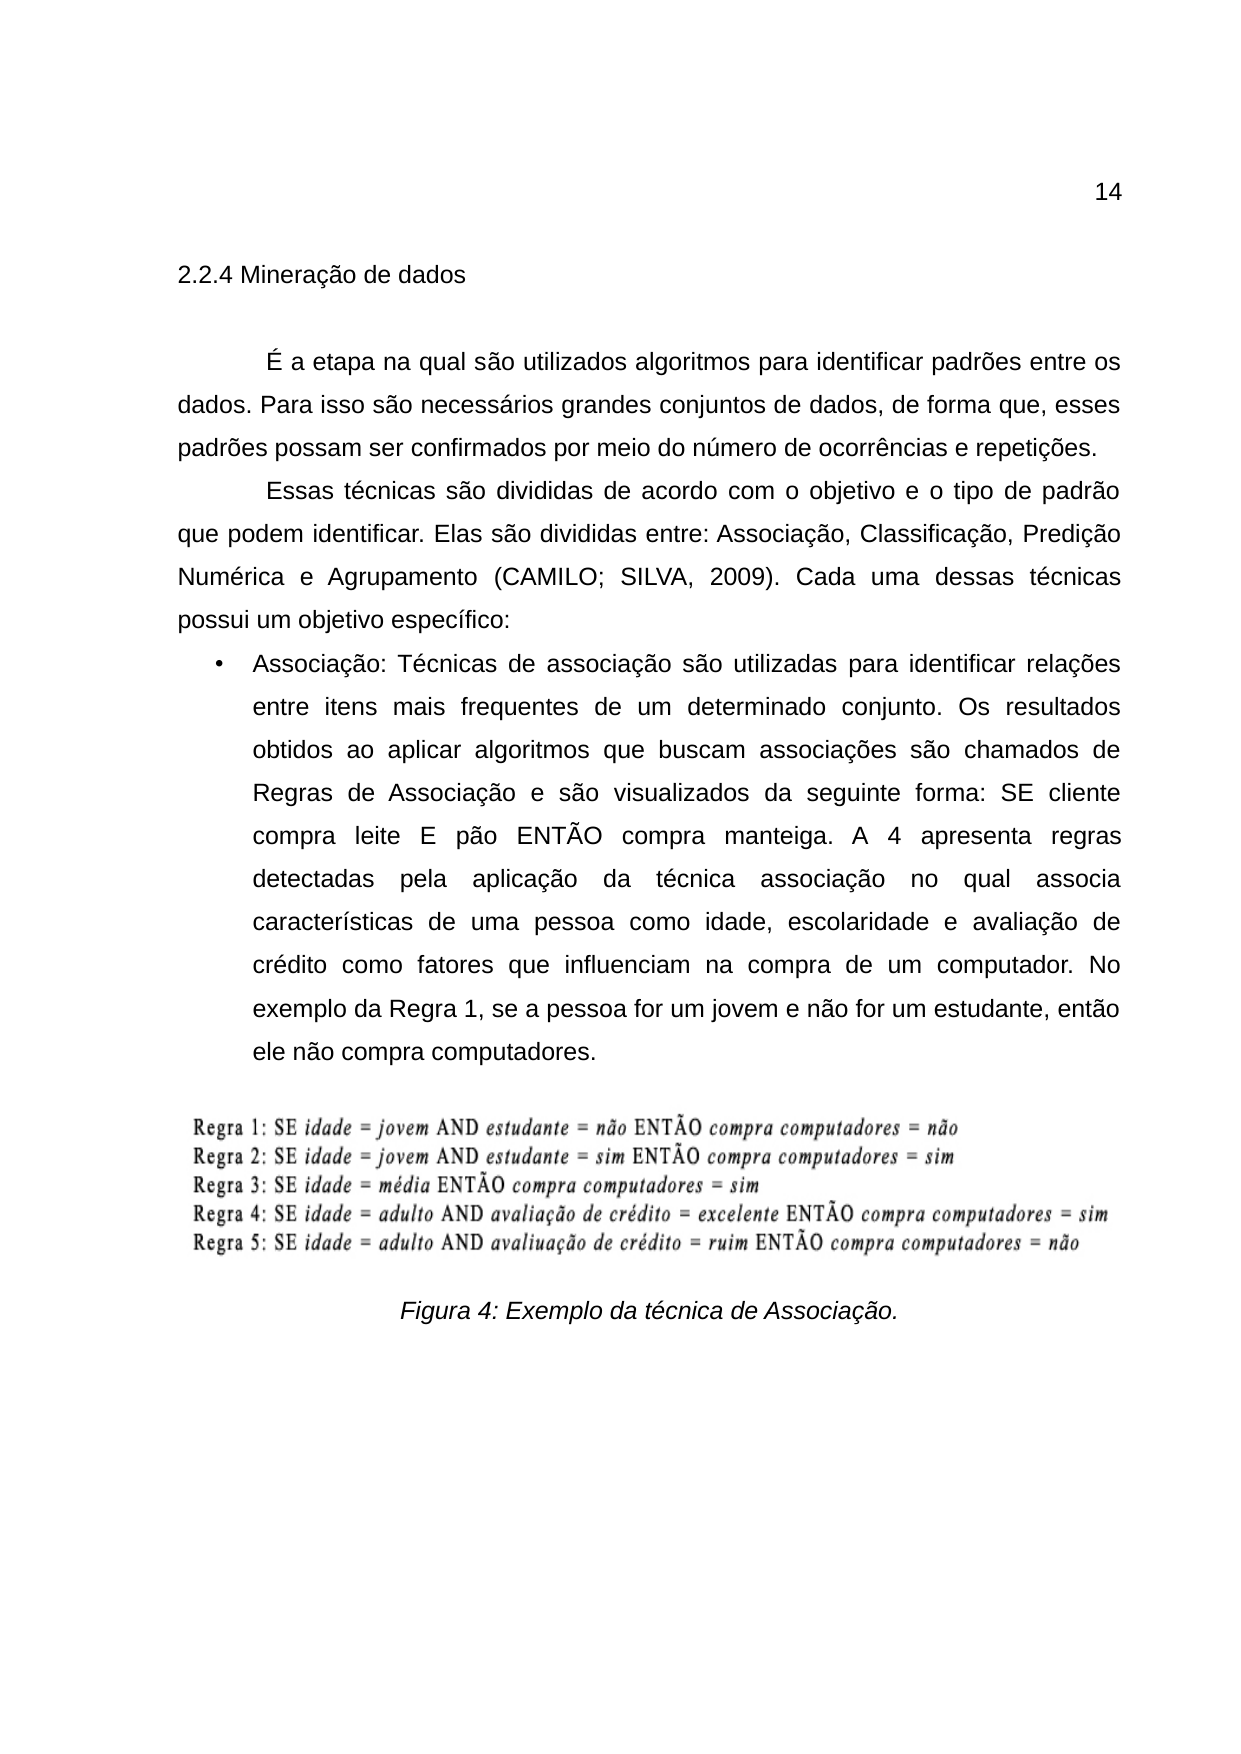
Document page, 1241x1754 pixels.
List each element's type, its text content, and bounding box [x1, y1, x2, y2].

picture [177, 1092, 1122, 1282]
text Figura 4: Exemplo da técnica de Associação. [196, 1282, 1103, 1325]
text É a etapa na qual são utilizados algoritmos para identificar padrões entre os dados. Para isso são necessários grandes conjuntos de dados, de forma que, esses padrões possam ser confirmados por meio do número de ocorrências e repetições. [177, 347, 1122, 462]
text Essas técnicas são divididas de acordo com o objetivo e o tipo de padrão que podem identificar. Elas são divididas entre: Associação, Classificação, Predição Numérica e Agrupamento (CAMILO; SILVA, 2009). Cada uma dessas técnicas possui um objetivo específico: [177, 476, 1122, 634]
list Associação: Técnicas de associação são utilizadas para identificar relações entre itens mais frequentes de um determinado conjunto. Os resultados obtidos ao aplicar algoritmos que buscam associações são chamados de Regras de Associação e são visualizados da seguinte forma: SE cliente compra leite E pão ENTÃO compra manteiga. A Figura 4 apresenta regras detectadas pela aplicação da técnica associação no qual associa características de uma pessoa como idade, escolaridade e avaliação de crédito como fatores que influenciam na compra de um computador. No exemplo da Regra 1, se a pessoa for um jovem e não for um estudante, então ele não compra computadores. [215, 648, 1122, 1066]
subtitle Mineração de dados [177, 260, 1122, 289]
